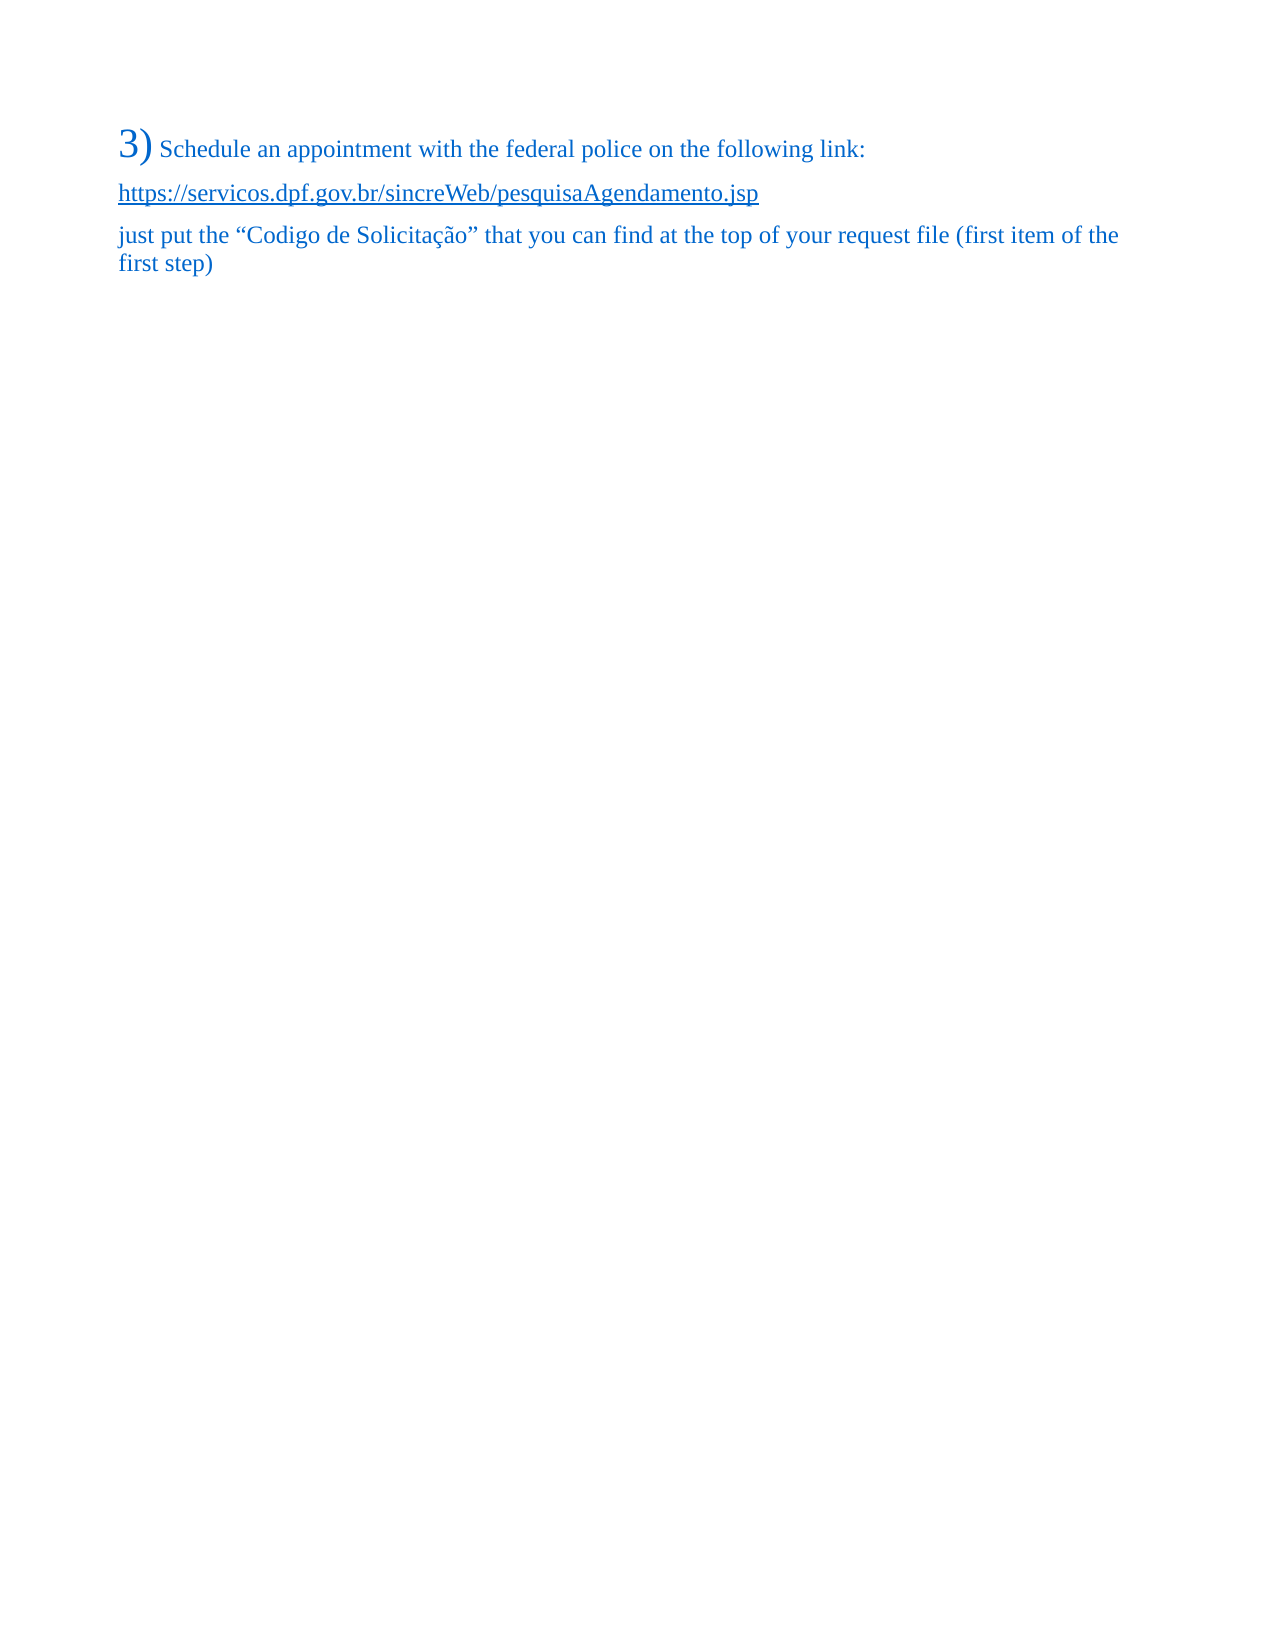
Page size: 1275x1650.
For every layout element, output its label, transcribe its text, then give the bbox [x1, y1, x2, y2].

text just put the “Codigo de Solicitação” that you can find at the top of your request file (first item of the first step) [118, 220, 1157, 277]
text https://servicos.dpf.gov.br/sincreWeb/pesquisaAgendamento.jsp [118, 178, 1157, 207]
text 3) Schedule an appointment with the federal police on the following link: [118, 118, 1157, 166]
